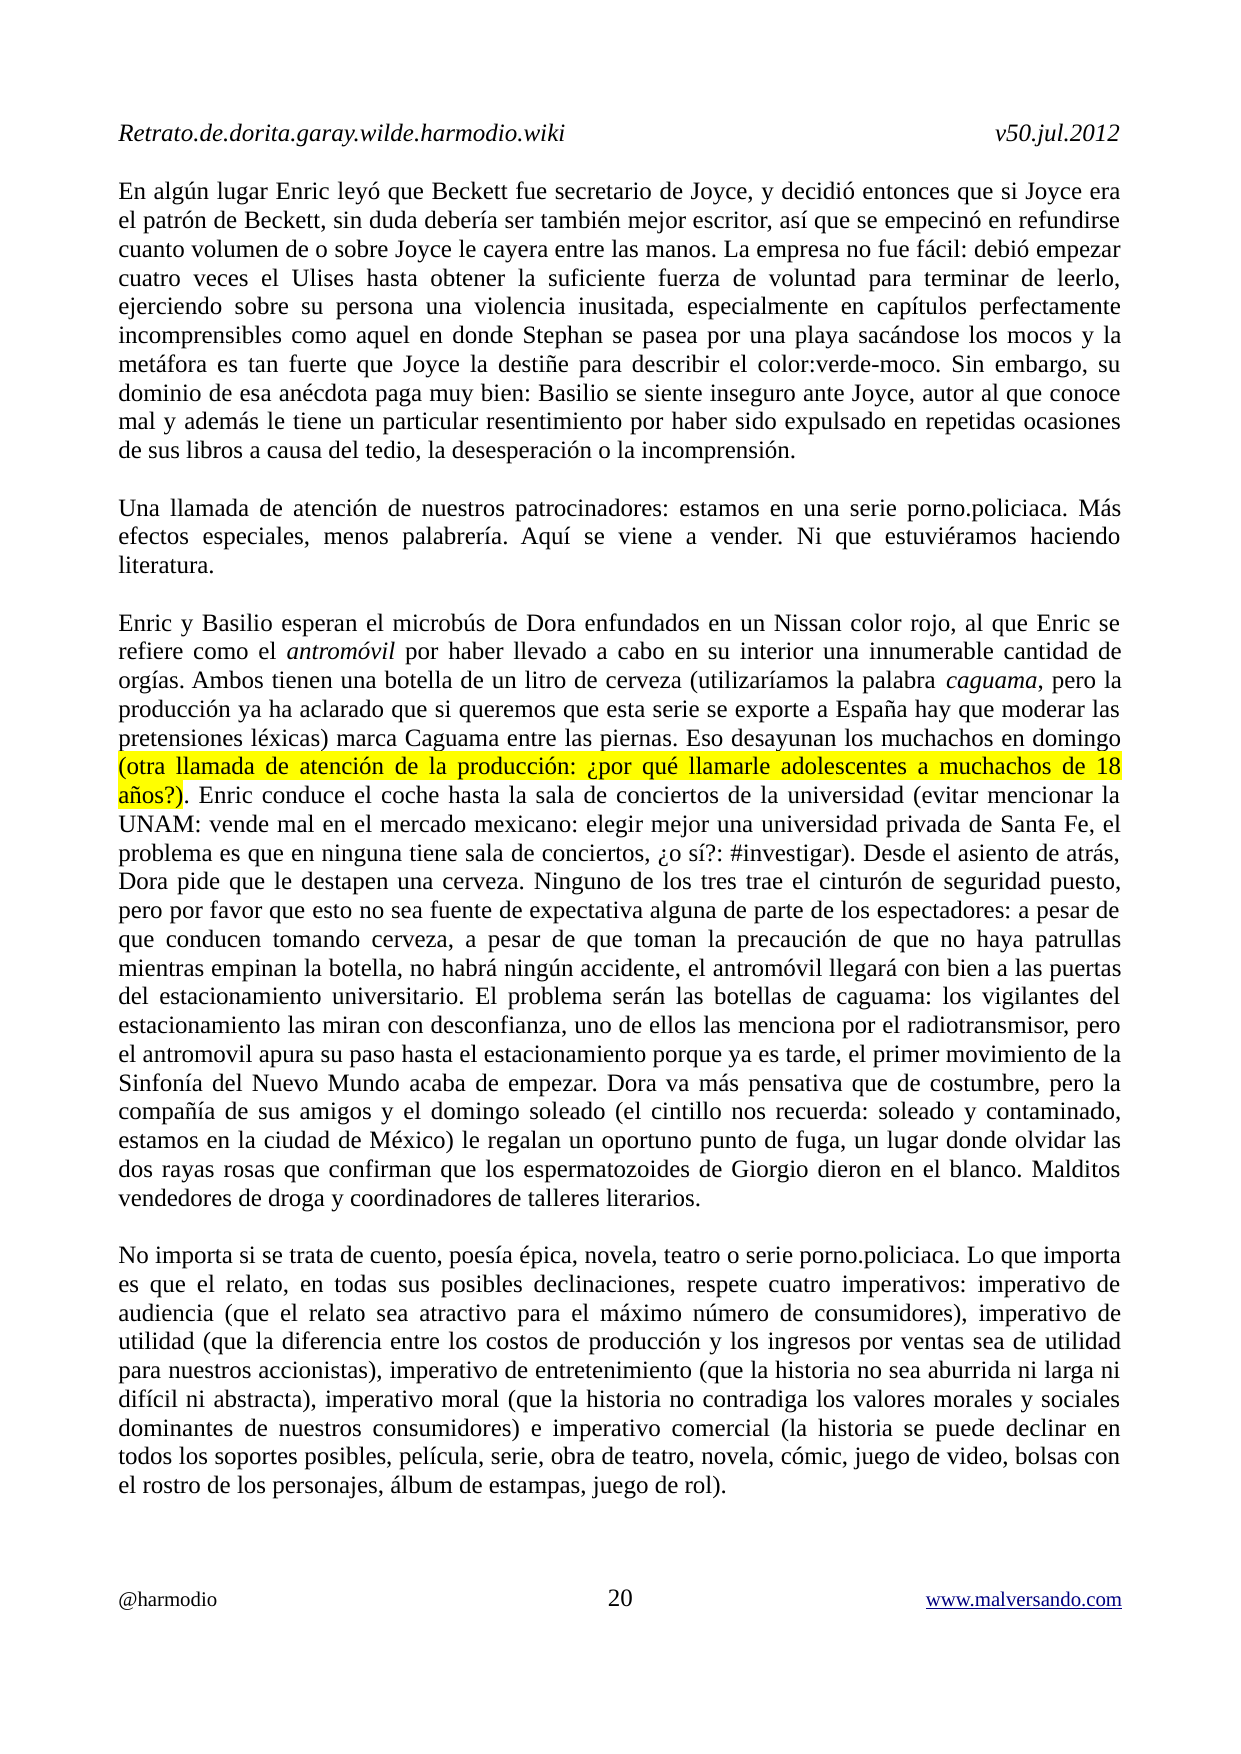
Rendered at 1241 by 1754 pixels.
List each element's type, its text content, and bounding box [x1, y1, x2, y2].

text Enric y Basilio esperan el microbús de Dora enfundados en un Nissan color rojo, al que Enric se refiere como el antromóvil por haber llevado a cabo en su interior una innumerable cantidad de orgías. Ambos tienen una botella de un litro de cerveza (utilizaríamos la palabra caguama, pero la producción ya ha aclarado que si queremos que esta serie se exporte a España hay que moderar las pretensiones léxicas) marca Caguama entre las piernas. Eso desayunan los muchachos en domingo (otra llamada de atención de la producción: ¿por qué llamarle adolescentes a muchachos de 18 años?). Enric conduce el coche hasta la sala de conciertos de la universidad (evitar mencionar la UNAM: vende mal en el mercado mexicano: elegir mejor una universidad privada de Santa Fe, el problema es que en ninguna tiene sala de conciertos, ¿o sí?: #investigar). Desde el asiento de atrás, Dora pide que le destapen una cerveza. Ninguno de los tres trae el cinturón de seguridad puesto, pero por favor que esto no sea fuente de expectativa alguna de parte de los espectadores: a pesar de que conducen tomando cerveza, a pesar de que toman la precaución de que no haya patrullas mientras empinan la botella, no habrá ningún accidente, el antromóvil llegará con bien a las puertas del estacionamiento universitario. El problema serán las botellas de caguama: los vigilantes del estacionamiento las miran con desconfianza, uno de ellos las menciona por el radiotransmisor, pero el antromovil apura su paso hasta el estacionamiento porque ya es tarde, el primer movimiento de la Sinfonía del Nuevo Mundo acaba de empezar. Dora va más pensativa que de costumbre, pero la compañía de sus amigos y el domingo soleado (el cintillo nos recuerda: soleado y contaminado, estamos en la ciudad de México) le regalan un oportuno punto de fuga, un lugar donde olvidar las dos rayas rosas que confirman que los espermatozoides de Giorgio dieron en el blanco. Malditos vendedores de droga y coordinadores de talleres literarios. [118, 608, 1122, 1211]
text Una llamada de atención de nuestros patrocinadores: estamos en una serie porno.policiaca. Más efectos especiales, menos palabrería. Aquí se viene a vender. Ni que estuviéramos haciendo literatura. [118, 493, 1122, 579]
text En algún lugar Enric leyó que Beckett fue secretario de Joyce, y decidió entonces que si Joyce era el patrón de Beckett, sin duda debería ser también mejor escritor, así que se empecinó en refundirse cuanto volumen de o sobre Joyce le cayera entre las manos. La empresa no fue fácil: debió empezar cuatro veces el Ulises hasta obtener la suficiente fuerza de voluntad para terminar de leerlo, ejerciendo sobre su persona una violencia inusitada, especialmente en capítulos perfectamente incomprensibles como aquel en donde Stephan se pasea por una playa sacándose los mocos y la metáfora es tan fuerte que Joyce la destiñe para describir el color:verde-moco. Sin embargo, su dominio de esa anécdota paga muy bien: Basilio se siente inseguro ante Joyce, autor al que conoce mal y además le tiene un particular resentimiento por haber sido expulsado en repetidas ocasiones de sus libros a causa del tedio, la desesperación o la incomprensión. [118, 176, 1122, 464]
text No importa si se trata de cuento, poesía épica, novela, teatro o serie porno.policiaca. Lo que importa es que el relato, en todas sus posibles declinaciones, respete cuatro imperativos: imperativo de audiencia (que el relato sea atractivo para el máximo número de consumidores), imperativo de utilidad (que la diferencia entre los costos de producción y los ingresos por ventas sea de utilidad para nuestros accionistas), imperativo de entretenimiento (que la historia no sea aburrida ni larga ni difícil ni abstracta), imperativo moral (que la historia no contradiga los valores morales y sociales dominantes de nuestros consumidores) e imperativo comercial (la historia se puede declinar en todos los soportes posibles, película, serie, obra de teatro, novela, cómic, juego de video, bolsas con el rostro de los personajes, álbum de estampas, juego de rol). [118, 1240, 1122, 1499]
